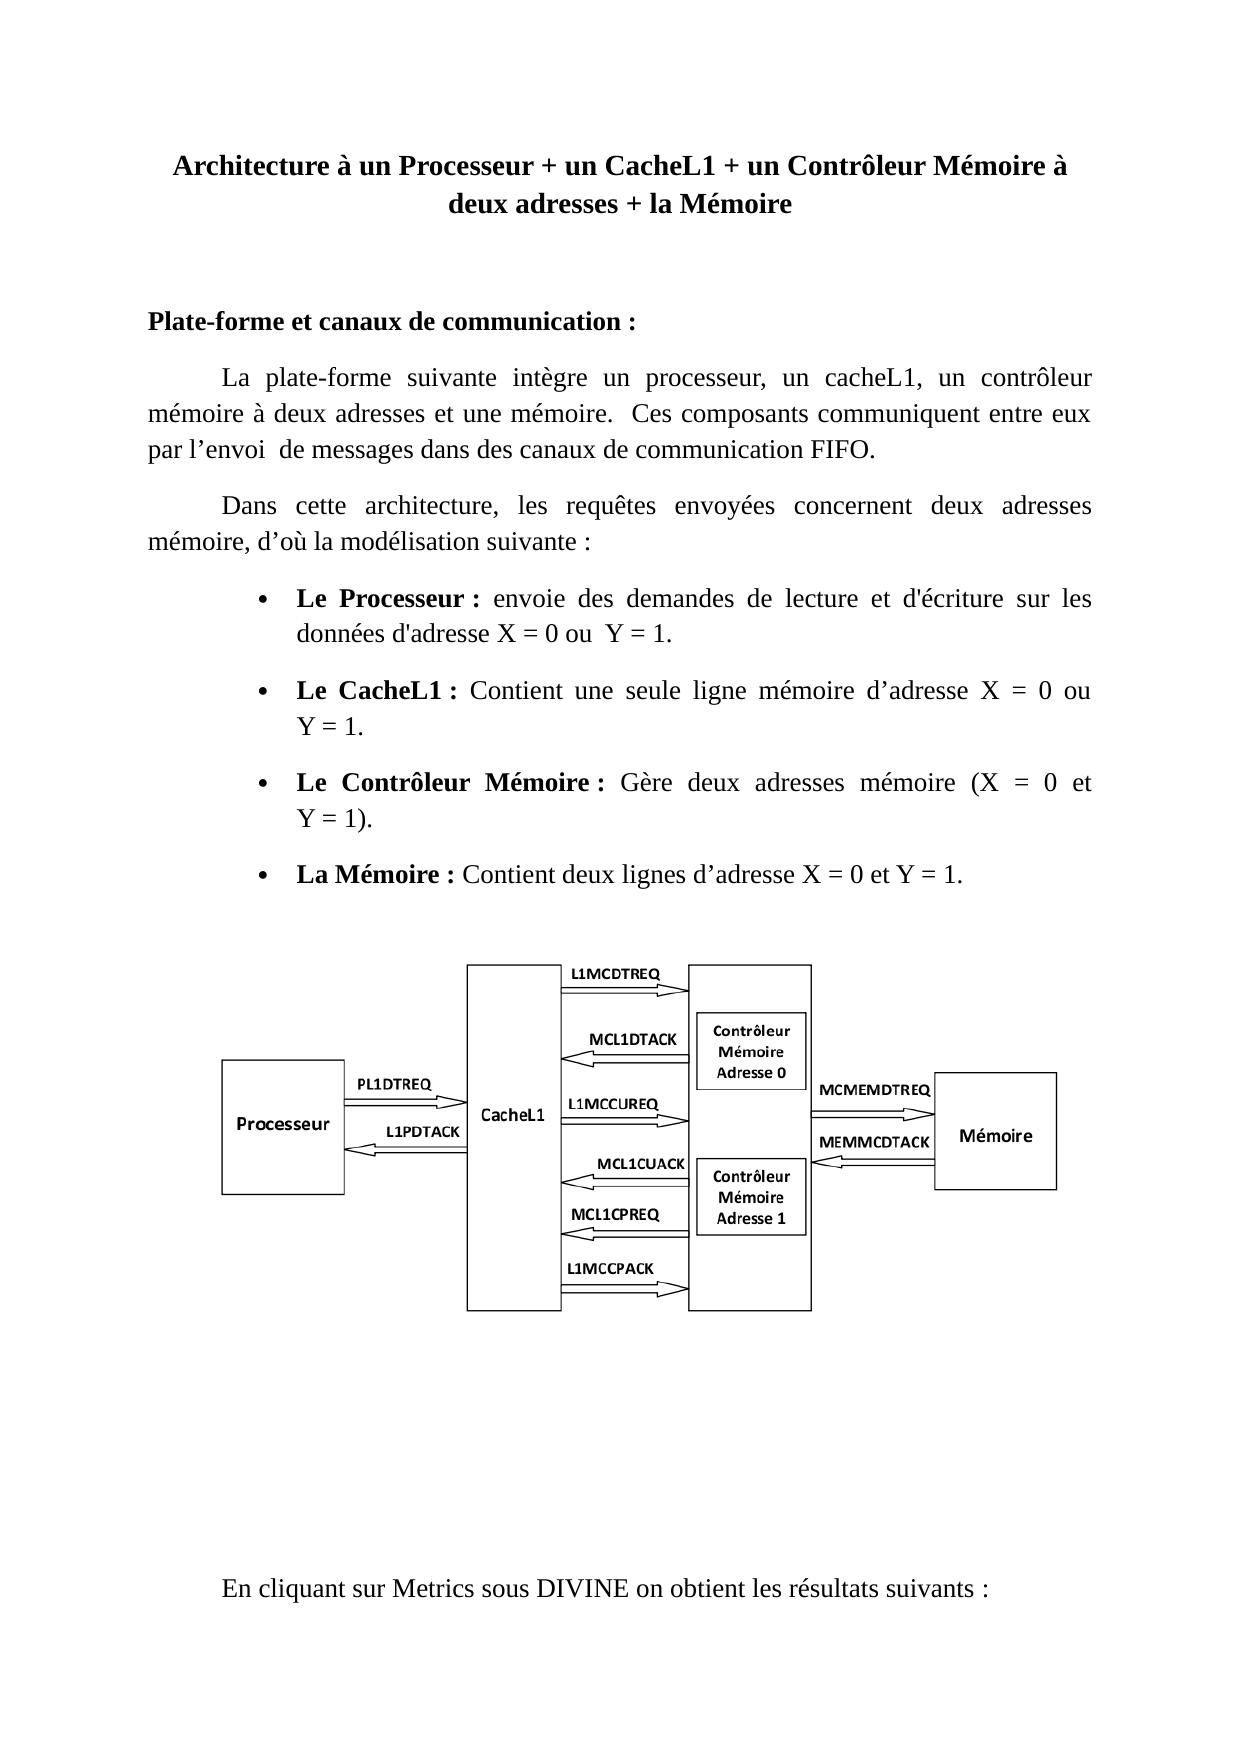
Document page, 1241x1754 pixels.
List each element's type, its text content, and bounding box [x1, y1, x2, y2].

text En cliquant sur Metrics sous DIVINE on obtient les résultats suivants : [148, 1572, 1093, 1603]
text La plate-forme suivante intègre un processeur, un cacheL1, un contrôleur mémoire à deux adresses et une mémoire. Ces composants communiquent entre eux par l’envoi de messages dans des canaux de communication FIFO. [148, 361, 1093, 464]
list Le Contrôleur Mémoire : Gère deux adresses mémoire (X = 0 et Y = 1). [259, 766, 1093, 833]
text Plate-forme et canaux de communication : [148, 305, 1093, 336]
text Dans cette architecture, les requêtes envoyées concernent deux adresses mémoire, d’où la modélisation suivante : [148, 489, 1093, 556]
list Le CacheL1 : Contient une seule ligne mémoire d’adresse X = 0 ou Y = 1. [259, 674, 1093, 741]
text Architecture à un Processeur + un CacheL1 + un Contrôleur Mémoire à deux adresses + la Mémoire [148, 148, 1093, 220]
list La Mémoire : Contient deux lignes d’adresse X = 0 et Y = 1. [259, 859, 1093, 890]
picture [147, 915, 1093, 1341]
list Le Processeur : envoie des demandes de lecture et d'écriture sur les données d'adresse X = 0 ou Y = 1. [259, 582, 1093, 649]
